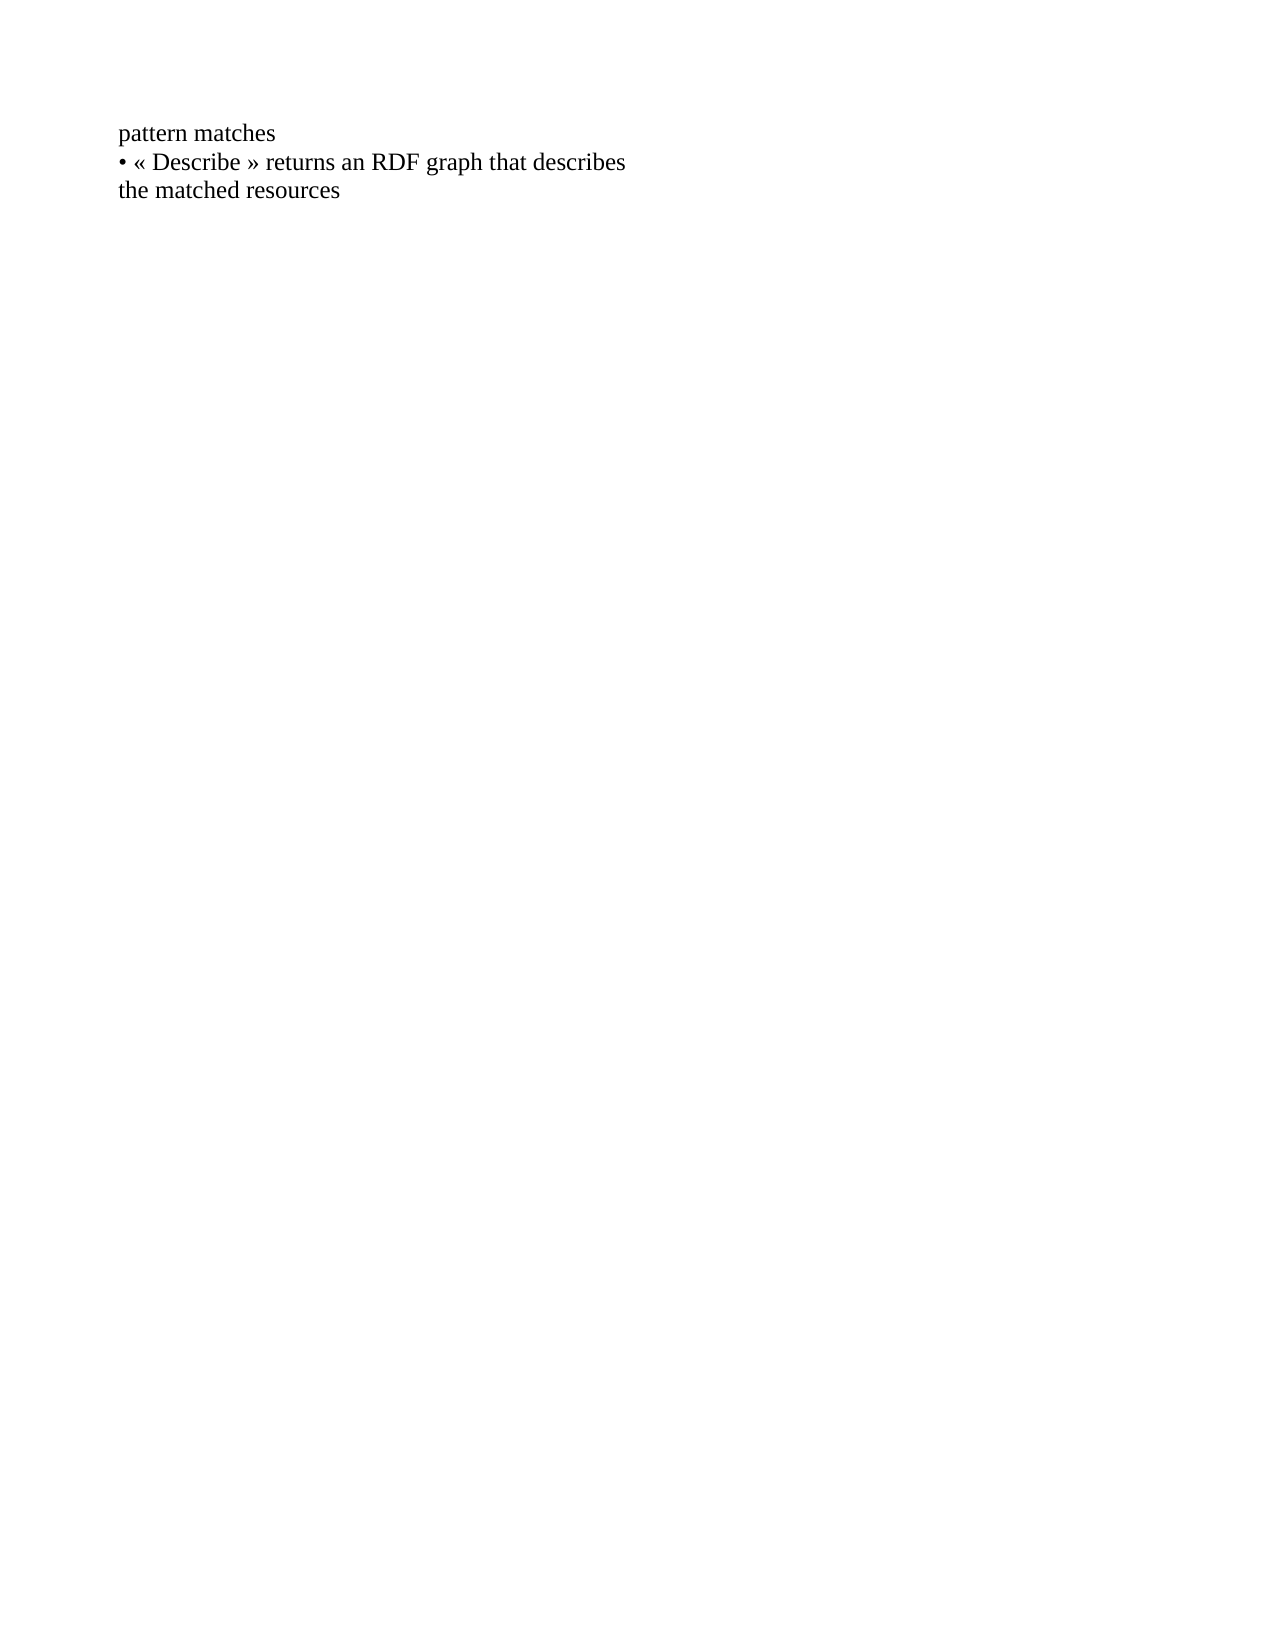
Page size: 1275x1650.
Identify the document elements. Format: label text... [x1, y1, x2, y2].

text • « Describe » returns an RDF graph that describes [118, 147, 1157, 176]
text pattern matches [118, 118, 1157, 147]
text the matched resources [118, 176, 1157, 204]
